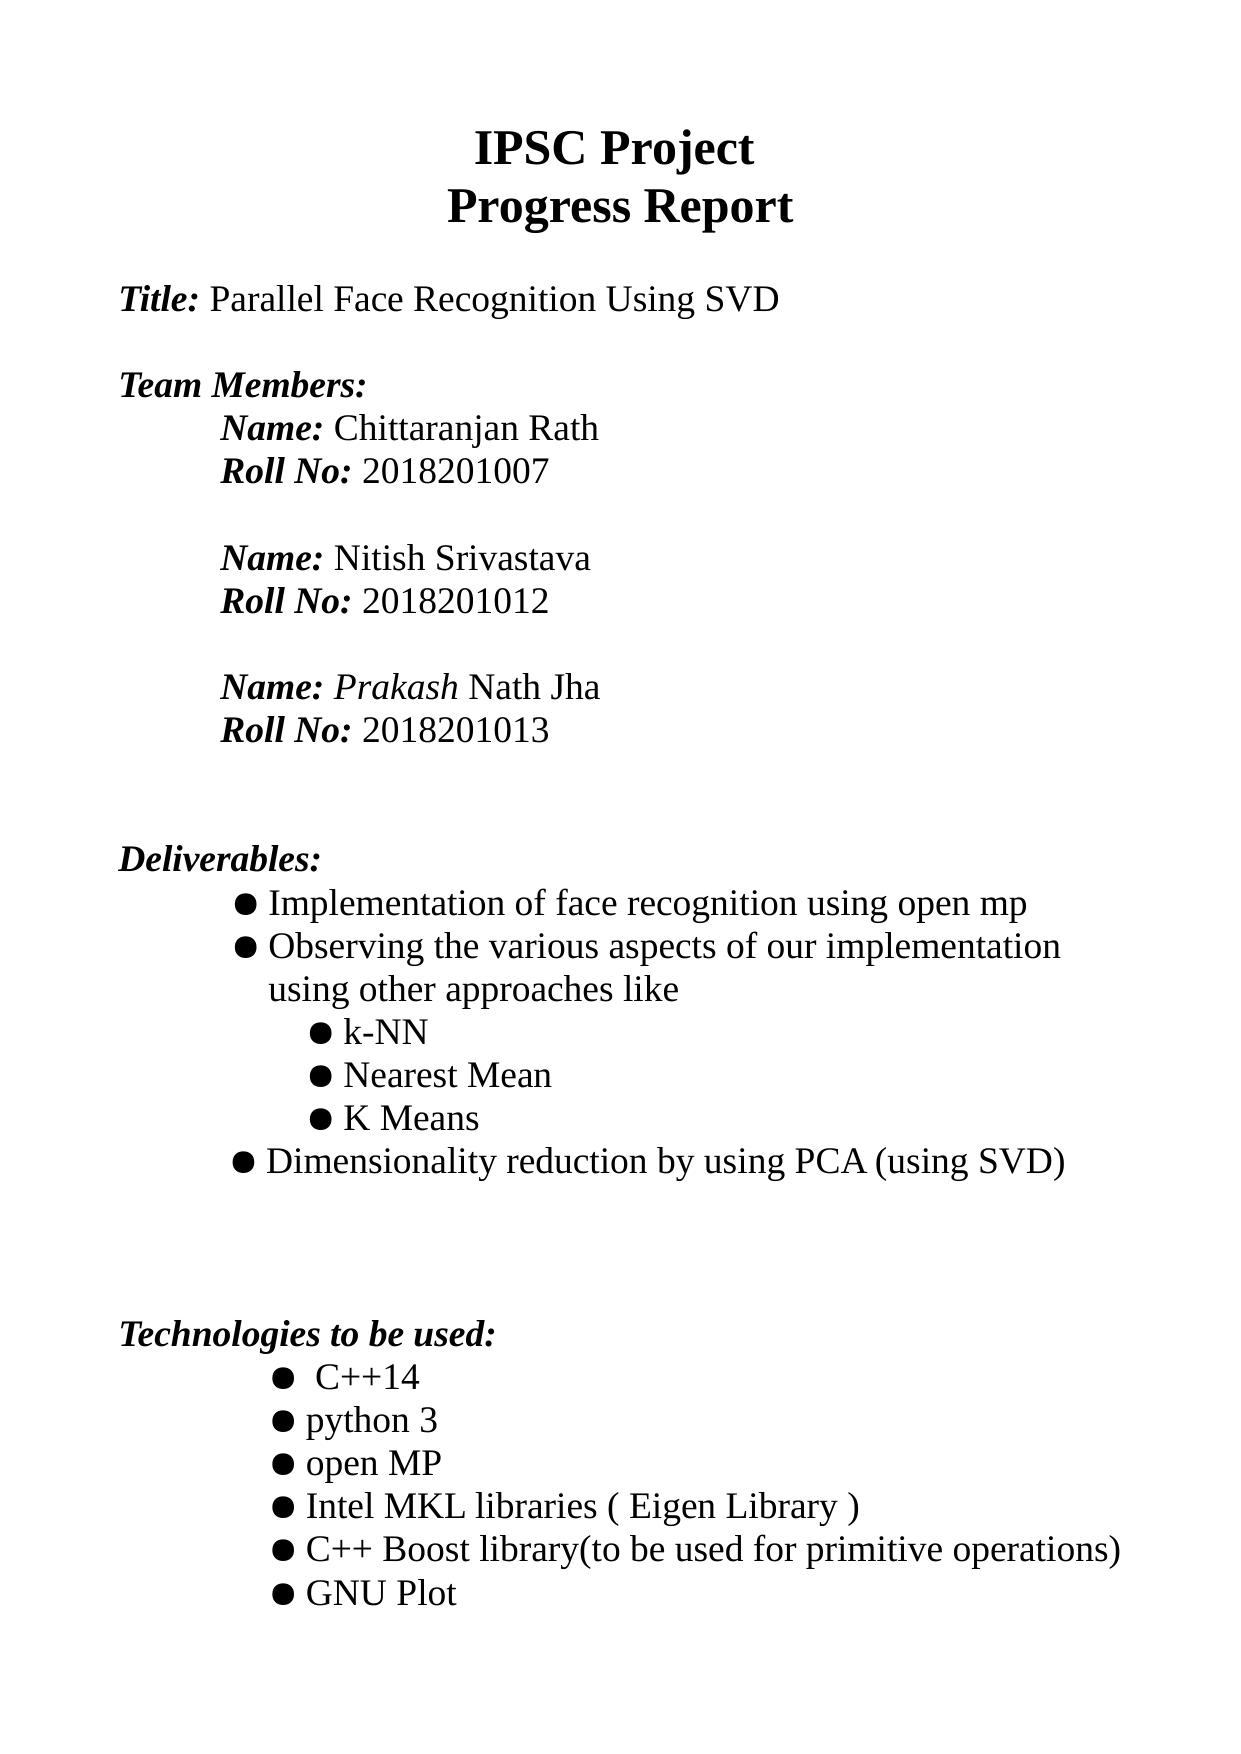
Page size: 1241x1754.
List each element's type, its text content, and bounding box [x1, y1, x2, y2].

list Implementation of face recognition using open mp [231, 880, 1122, 923]
list C++14 [268, 1354, 1122, 1397]
text Technologies to be used: [118, 1311, 1122, 1354]
text Roll No: 2018201007 [118, 449, 1122, 492]
list Dimensionality reduction by using PCA (using SVD) [228, 1139, 1122, 1182]
list k-NN [306, 1009, 1122, 1052]
text Roll No: 2018201013 [118, 707, 1122, 751]
list GNU Plot [268, 1570, 1122, 1613]
list C++ Boost library(to be used for primitive operations) [268, 1527, 1122, 1570]
list K Means [306, 1096, 1122, 1139]
list Nearest Mean [306, 1052, 1122, 1096]
list Observing the various aspects of our implementation using other approaches like [231, 923, 1122, 1009]
list python 3 [268, 1397, 1122, 1441]
text Name: Prakash Nath Jha [118, 664, 1122, 707]
text Team Members: [118, 362, 1122, 406]
text Progress Report [118, 176, 1122, 233]
text Name: Chittaranjan Rath [118, 406, 1122, 449]
text Roll No: 2018201012 [118, 578, 1122, 621]
text Title: Parallel Face Recognition Using SVD [118, 276, 1122, 319]
text Deliverables: [118, 837, 1122, 880]
text IPSC Project [118, 118, 1122, 176]
list open MP [268, 1441, 1122, 1484]
list Intel MKL libraries ( Eigen Library ) [268, 1484, 1122, 1527]
text Name: Nitish Srivastava [118, 535, 1122, 578]
